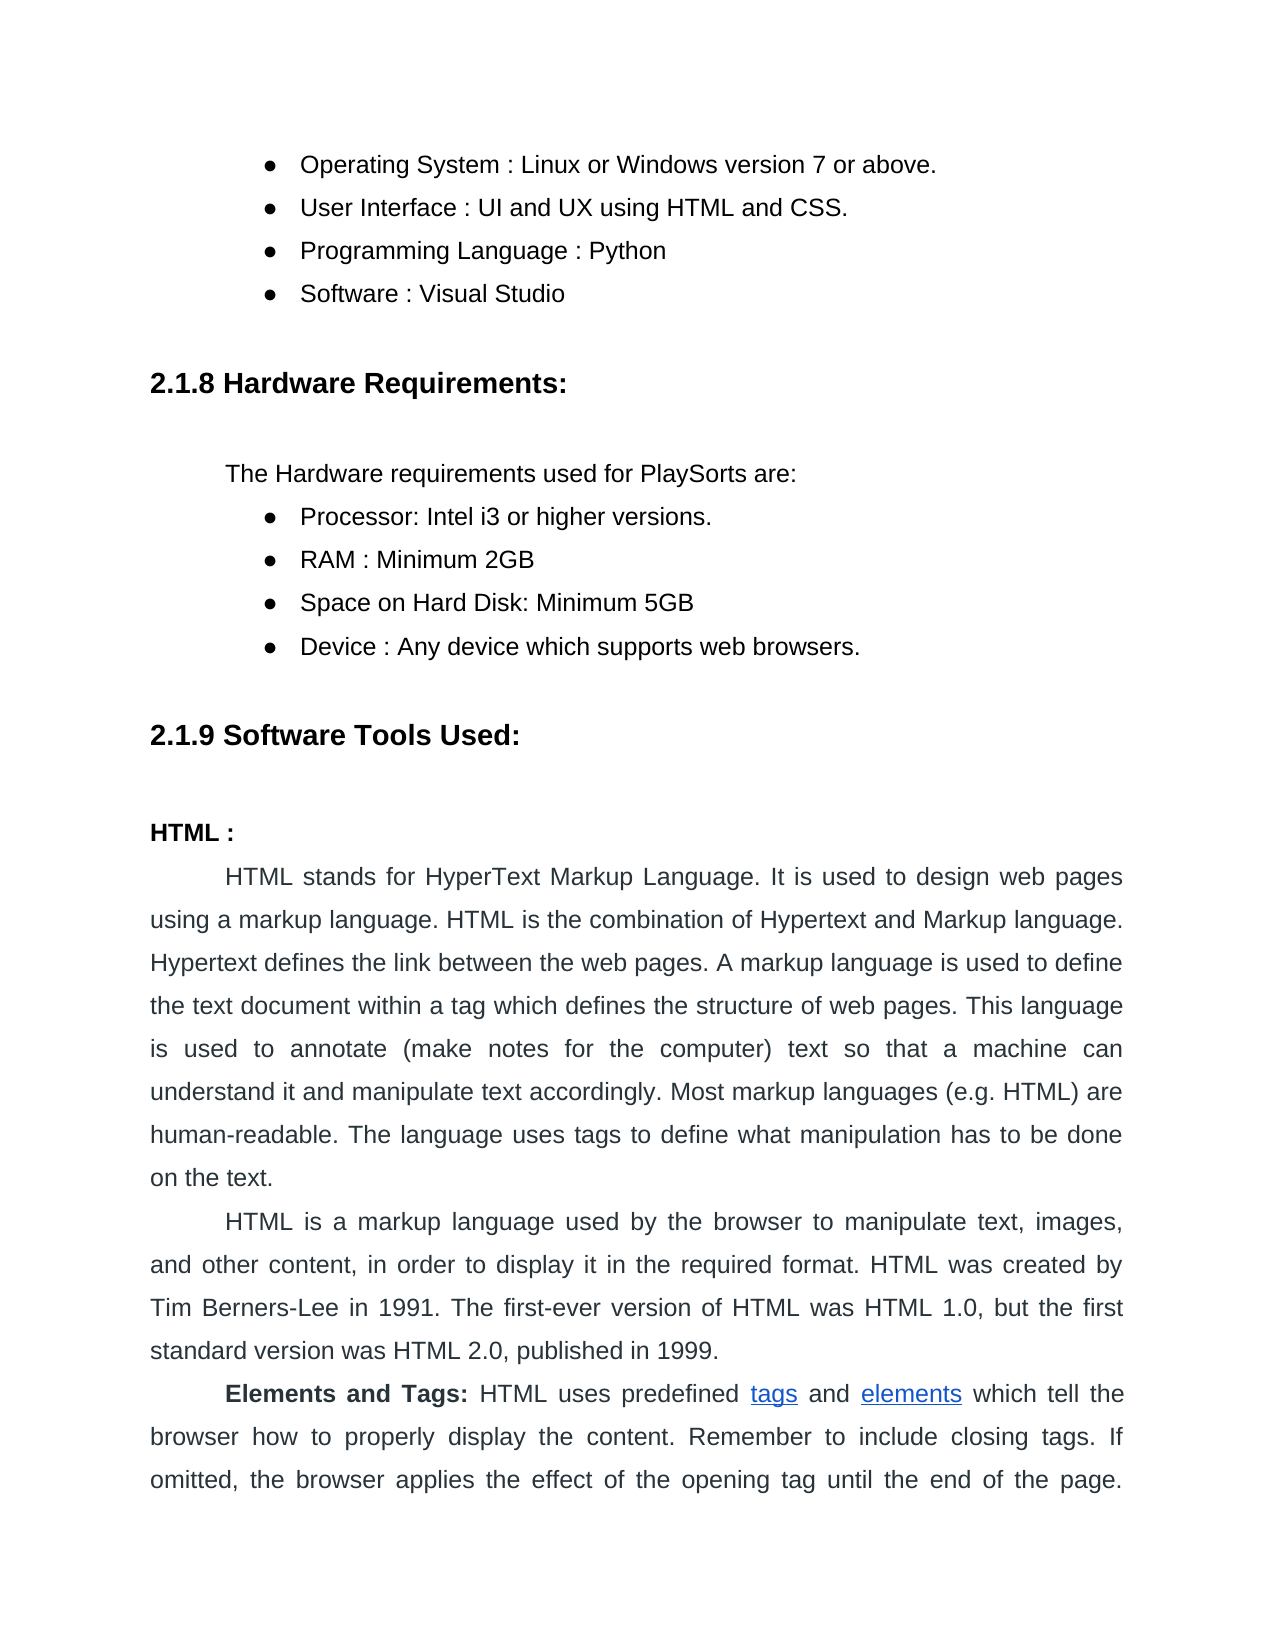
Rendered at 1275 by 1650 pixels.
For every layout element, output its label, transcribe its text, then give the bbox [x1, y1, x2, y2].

text 2.1.9 Software Tools Used: [150, 718, 1125, 751]
list Programming Language : Python [262, 236, 1125, 265]
text 2.1.8 Hardware Requirements: [150, 366, 1125, 399]
list Operating System : Linux or Windows version 7 or above. [262, 150, 1125, 179]
list User Interface : UI and UX using HTML and CSS. [262, 193, 1125, 222]
list RAM : Minimum 2GB [262, 545, 1125, 574]
text Elements and Tags: HTML uses predefined tags and elements which tell the browser how to properly display the content. Remember to include closing tags. If omitted, the browser applies the effect of the opening tag until the end of the page. [150, 1379, 1125, 1494]
list Space on Hard Disk: Minimum 5GB [262, 588, 1125, 617]
list Processor: Intel i3 or higher versions. [262, 502, 1125, 531]
list Software : Visual Studio [262, 279, 1125, 308]
text The Hardware requirements used for PlaySorts are: [150, 459, 1125, 488]
text HTML is a markup language used by the browser to manipulate text, images, and other content, in order to display it in the required format. HTML was created by Tim Berners-Lee in 1991. The first-ever version of HTML was HTML 1.0, but the first standard version was HTML 2.0, published in 1999. [150, 1207, 1125, 1365]
text HTML stands for HyperText Markup Language. It is used to design web pages using a markup language. HTML is the combination of Hypertext and Markup language. Hypertext defines the link between the web pages. A markup language is used to define the text document within a tag which defines the structure of web pages. This language is used to annotate (make notes for the computer) text so that a machine can understand it and manipulate text accordingly. Most markup languages (e.g. HTML) are human-readable. The language uses tags to define what manipulation has to be done on the text. [150, 862, 1125, 1192]
list Device : Any device which supports web browsers. [262, 632, 1125, 660]
text HTML : [150, 818, 1125, 847]
